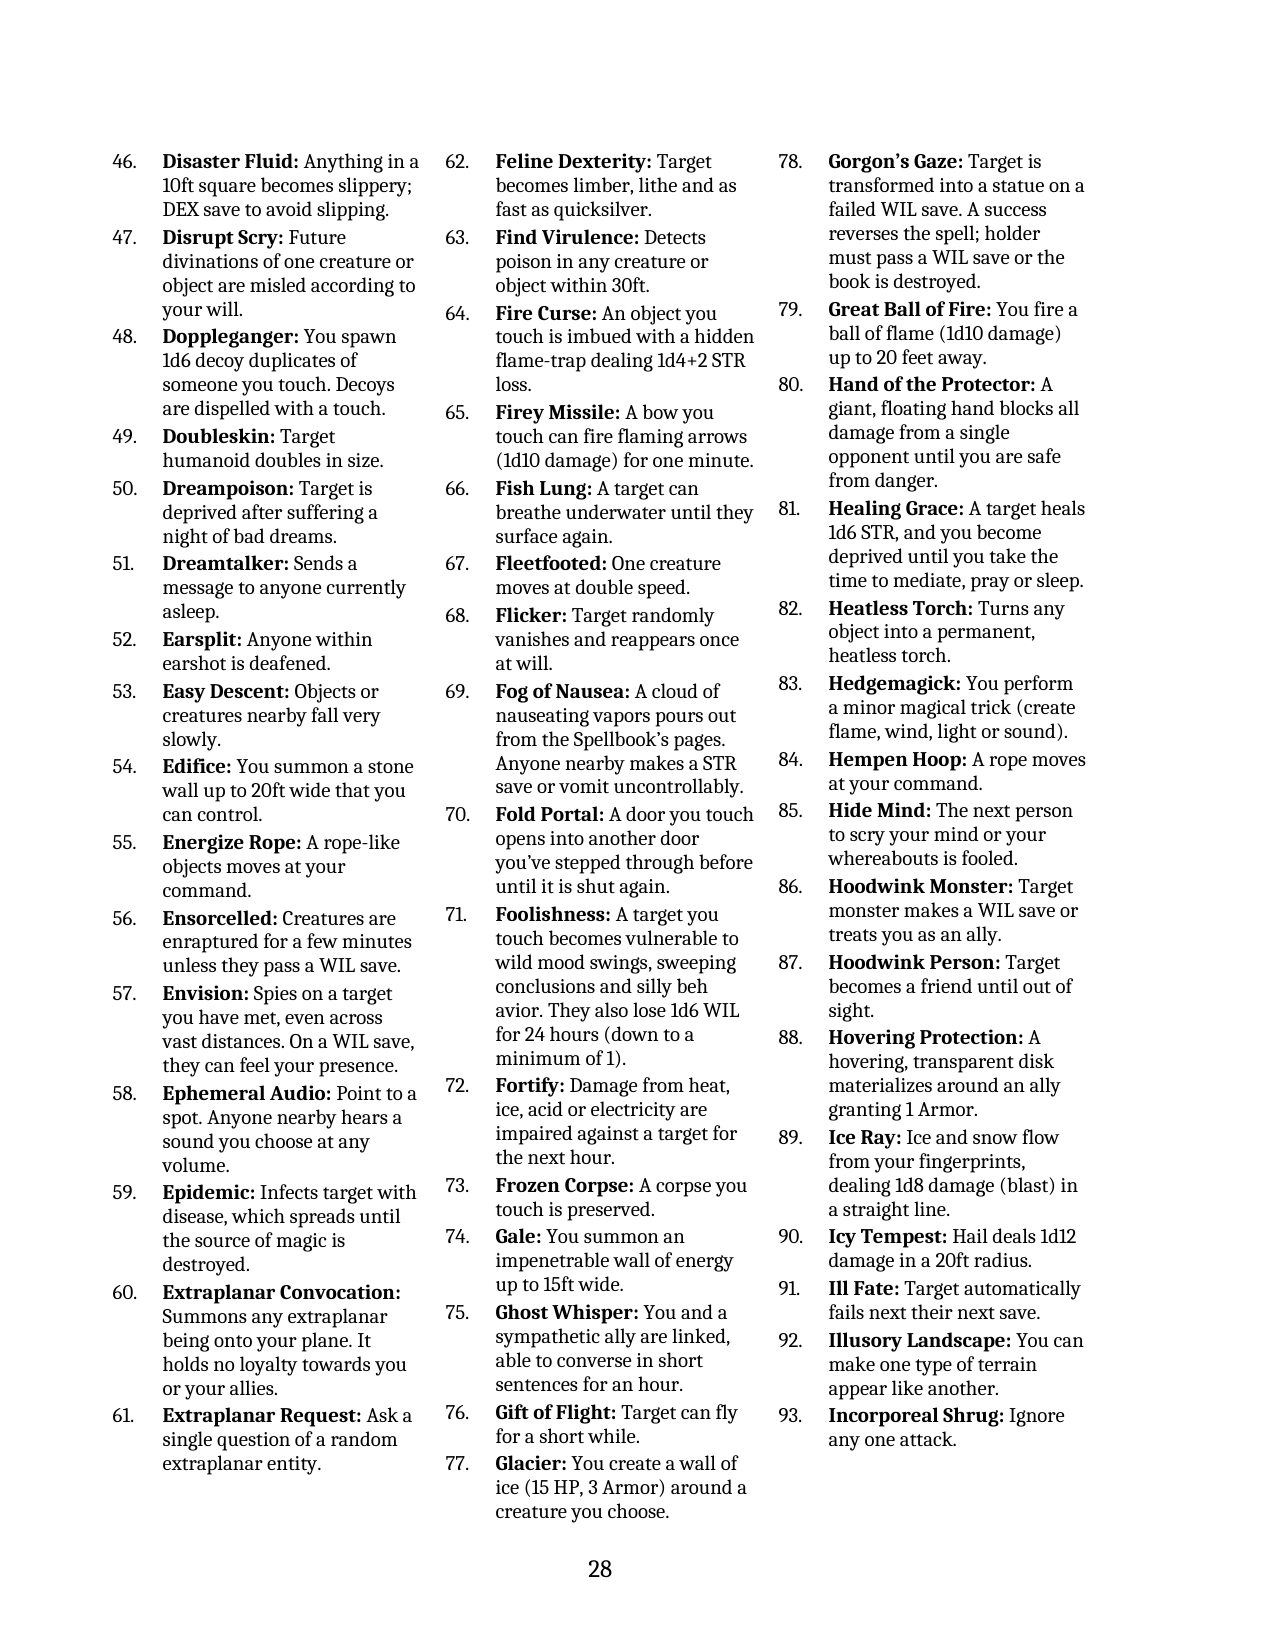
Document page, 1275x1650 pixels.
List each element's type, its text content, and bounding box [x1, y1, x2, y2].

list Firey Missile: A bow you touch can fire flaming arrows (1d10 damage) for one minute. [445, 401, 754, 473]
list Extraplanar Convocation: Summons any extraplanar being onto your plane. It holds no loyalty towards you or your allies. [112, 1281, 421, 1400]
list Feline Dexterity: Target becomes limber, lithe and as fast as quicksilver. [445, 150, 754, 222]
list Fleetfooted: One creature moves at double speed. [445, 552, 754, 600]
list Gale: You summon an impenetrable wall of energy up to 15ft wide. [445, 1225, 754, 1297]
list Dreampoison: Target is deprived after suffering a night of bad dreams. [112, 476, 421, 548]
list Ill Fate: Target automatically fails next their next save. [778, 1277, 1087, 1325]
list Ice Ray: Ice and snow flow from your fingerprints, dealing 1d8 damage (blast) in a straight line. [778, 1126, 1087, 1221]
list Hovering Protection: A hovering, transparent disk materializes around an ally granting 1 Armor. [778, 1026, 1087, 1122]
list Fire Curse: An object you touch is imbued with a hidden flame-trap dealing 1d4+2 STR loss. [445, 301, 754, 397]
list Gorgon’s Gaze: Target is transformed into a statue on a failed WIL save. A success reverses the spell; holder must pass a WIL save or the book is destroyed. [778, 150, 1087, 294]
list Energize Rope: A rope-like objects moves at your command. [112, 831, 421, 902]
list Glacier: You create a wall of ice (15 HP, 3 Armor) around a creature you choose. [445, 1452, 754, 1524]
list Hoodwink Monster: Target monster makes a WIL save or treats you as an ally. [778, 875, 1087, 947]
list Frozen Corpse: A corpse you touch is preserved. [445, 1173, 754, 1221]
list Great Ball of Fire: You fire a ball of flame (1d10 damage) up to 20 feet away. [778, 297, 1087, 369]
list Heatless Torch: Turns any object into a permanent, heatless torch. [778, 596, 1087, 668]
list Ensorcelled: Creatures are enraptured for a few minutes unless they pass a WIL save. [112, 906, 421, 978]
list Fog of Nausea: A cloud of nauseating vapors pours out from the Spellbook’s pages. Anyone nearby makes a STR save or vomit uncontrollably. [445, 679, 754, 799]
list Hedgemagick: You perform a minor magical trick (create flame, wind, light or sound). [778, 672, 1087, 744]
list Disrupt Scry: Future divinations of one creature or object are misled according to your will. [112, 226, 421, 321]
list Ghost Whisper: You and a sympathetic ally are linked, able to converse in short sentences for an hour. [445, 1301, 754, 1397]
list Icy Tempest: Hail deals 1d12 damage in a 20ft radius. [778, 1225, 1087, 1273]
list Hoodwink Person: Target becomes a friend until out of sight. [778, 950, 1087, 1022]
list Earsplit: Anyone within earshot is deafened. [112, 628, 421, 676]
list Foolishness: A target you touch becomes vulnerable to wild mood swings, sweeping conclusions and silly beh avior. They also lose 1d6 WIL for 24 hours (down to a minimum of 1). [445, 902, 754, 1070]
list Easy Descent: Objects or creatures nearby fall very slowly. [112, 679, 421, 751]
list Fortify: Damage from heat, ice, acid or electricity are impaired against a target for the next hour. [445, 1074, 754, 1170]
list Edifice: You summon a stone wall up to 20ft wide that you can control. [112, 755, 421, 827]
list Hand of the Protector: A giant, floating hand blocks all damage from a single opponent until you are safe from danger. [778, 373, 1087, 493]
list Envision: Spies on a target you have met, even across vast distances. On a WIL save, they can feel your presence. [112, 982, 421, 1078]
list Incorporeal Shrug: Ignore any one attack. [778, 1404, 1087, 1452]
list Fold Portal: A door you touch opens into another door you’ve stepped through before until it is shut again. [445, 803, 754, 899]
list Dreamtalker: Sends a message to anyone currently asleep. [112, 552, 421, 624]
list Doubleskin: Target humanoid doubles in size. [112, 425, 421, 473]
list Fish Lung: A target can breathe underwater until they surface again. [445, 476, 754, 548]
list Hide Mind: The next person to scry your mind or your whereabouts is fooled. [778, 799, 1087, 871]
list Gift of Flight: Target can fly for a short while. [445, 1400, 754, 1448]
list Disaster Fluid: Anything in a 10ft square becomes slippery; DEX save to avoid slipping. [112, 150, 421, 222]
list Illusory Landscape: You can make one type of terrain appear like another. [778, 1328, 1087, 1400]
list Hempen Hoop: A rope moves at your command. [778, 747, 1087, 795]
list Flicker: Target randomly vanishes and reappears once at will. [445, 604, 754, 676]
list Find Virulence: Detects poison in any creature or object within 30ft. [445, 226, 754, 297]
list Ephemeral Audio: Point to a spot. Anyone nearby hears a sound you choose at any volume. [112, 1081, 421, 1177]
list Extraplanar Request: Ask a single question of a random extraplanar entity. [112, 1404, 421, 1476]
list Epidemic: Infects target with disease, which spreads until the source of magic is destroyed. [112, 1181, 421, 1277]
list Healing Grace: A target heals 1d6 STR, and you become deprived until you take the time to mediate, pray or sleep. [778, 497, 1087, 592]
list Doppleganger: You spawn 1d6 decoy duplicates of someone you touch. Decoys are dispelled with a touch. [112, 325, 421, 421]
